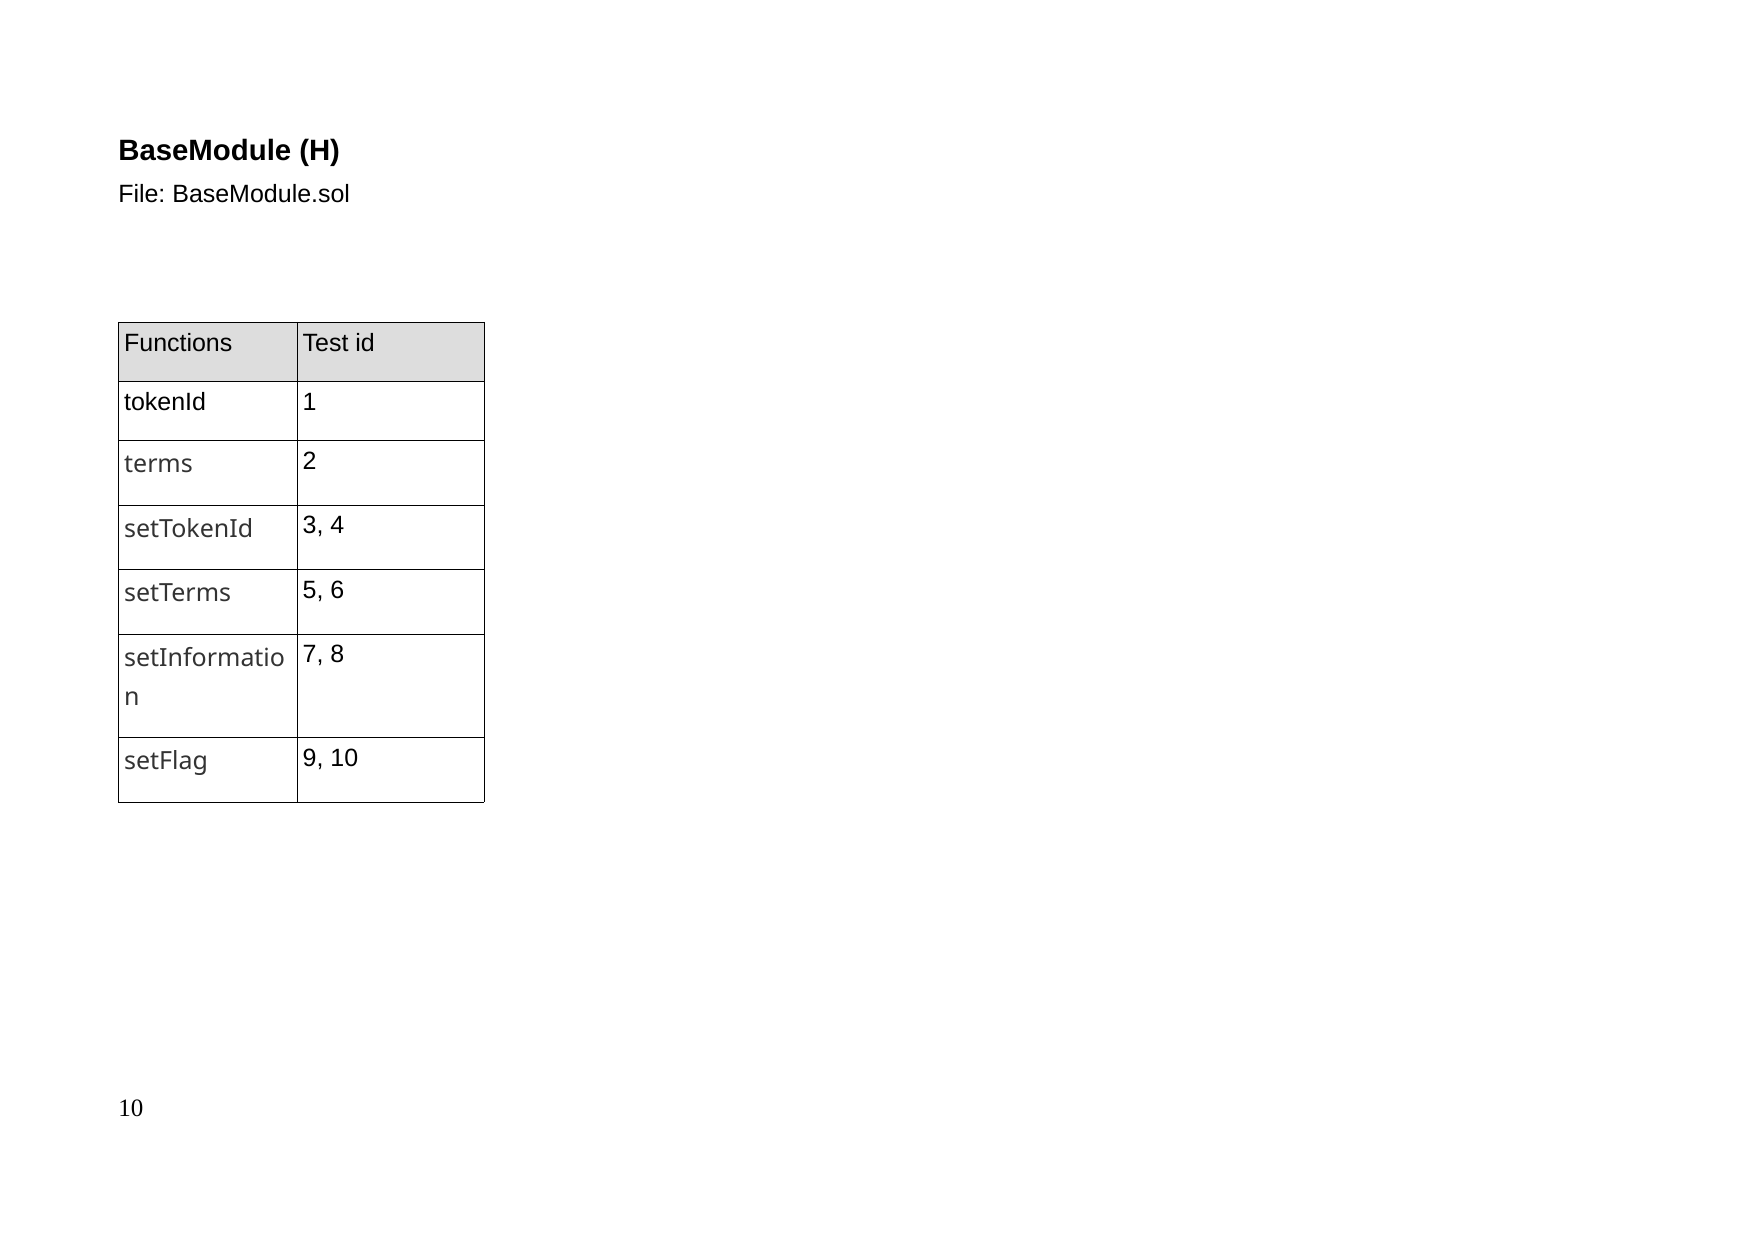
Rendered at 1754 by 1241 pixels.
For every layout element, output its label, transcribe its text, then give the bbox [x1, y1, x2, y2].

text File: BaseModule.sol [118, 179, 1636, 208]
table_cell setFlag [119, 738, 297, 802]
table_cell 5, 6 [298, 570, 484, 633]
table_header Functions [119, 323, 297, 381]
table_cell setTokenId [119, 506, 297, 569]
table_cell setTerms [119, 570, 297, 633]
subtitle BaseModule (H) [118, 133, 1636, 166]
table_cell 7, 8 [298, 635, 484, 737]
table_cell 9, 10 [298, 738, 484, 802]
table_cell setInformation [119, 635, 297, 737]
table_cell tokenId [119, 382, 297, 440]
table_cell 1 [298, 382, 484, 440]
table_header Test id [298, 323, 484, 381]
table_cell 2 [298, 441, 484, 504]
table_cell terms [119, 441, 297, 504]
table_cell 3, 4 [298, 506, 484, 569]
